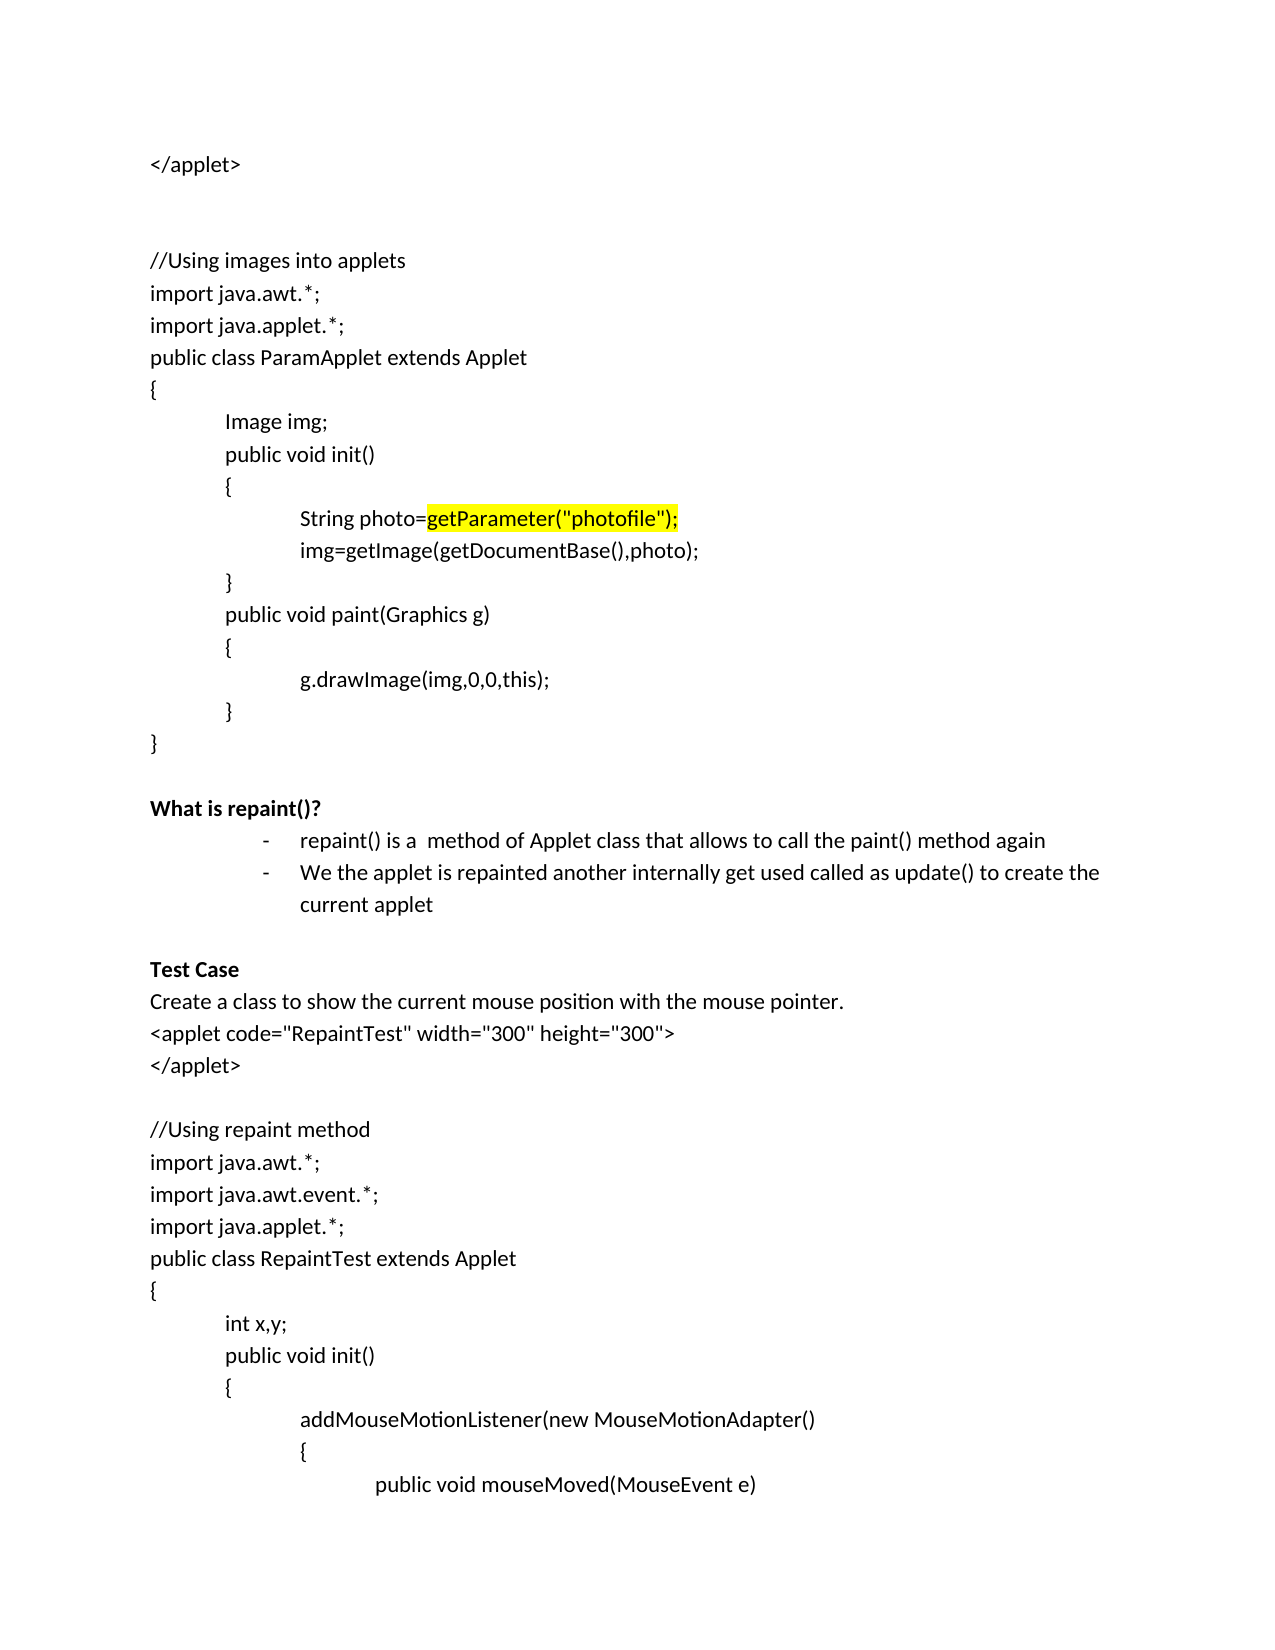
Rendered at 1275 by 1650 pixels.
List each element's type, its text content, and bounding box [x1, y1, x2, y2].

text public void paint(Graphics g) [150, 601, 1125, 629]
text import java.applet.*; [150, 1212, 1125, 1240]
text public void init() [150, 440, 1125, 468]
text public class RepaintTest extends Applet [150, 1244, 1125, 1272]
text import java.awt.*; [150, 279, 1125, 307]
text import java.awt.event.*; [150, 1180, 1125, 1208]
text </applet> [150, 1051, 1125, 1079]
text { [150, 1437, 1125, 1466]
text { [150, 472, 1125, 500]
list repaint() is a method of Applet class that allows to call the paint() method again [262, 826, 1125, 854]
text { [150, 633, 1125, 661]
text import java.awt.*; [150, 1148, 1125, 1176]
text { [150, 1277, 1125, 1304]
text public void mouseMoved(MouseEvent e) [150, 1470, 1125, 1498]
text //Using images into applets [150, 247, 1125, 274]
text String photo=getParameter("photofile"); [150, 504, 1125, 532]
text } [150, 697, 1125, 725]
text </applet> [150, 150, 1125, 178]
text Create a class to show the current mouse position with the mouse pointer. [150, 987, 1125, 1015]
text } [150, 568, 1125, 596]
text img=getImage(getDocumentBase(),photo); [150, 536, 1125, 564]
text import java.applet.*; [150, 311, 1125, 339]
text addMouseMotionListener(new MouseMotionAdapter() [150, 1405, 1125, 1433]
text Image img; [150, 407, 1125, 436]
list We the applet is repainted another internally get used called as update() to create the current applet [262, 858, 1125, 918]
text g.drawImage(img,0,0,this); [150, 665, 1125, 693]
text { [150, 1373, 1125, 1401]
text //Using repaint method [150, 1116, 1125, 1144]
text } [150, 729, 1125, 757]
text { [150, 375, 1125, 403]
text int x,y; [150, 1309, 1125, 1337]
text public void init() [150, 1341, 1125, 1369]
text public class ParamApplet extends Applet [150, 343, 1125, 371]
text <applet code="RepaintTest" width="300" height="300"> [150, 1019, 1125, 1047]
text Test Case [150, 955, 1125, 983]
text What is repaint()? [150, 794, 1125, 822]
